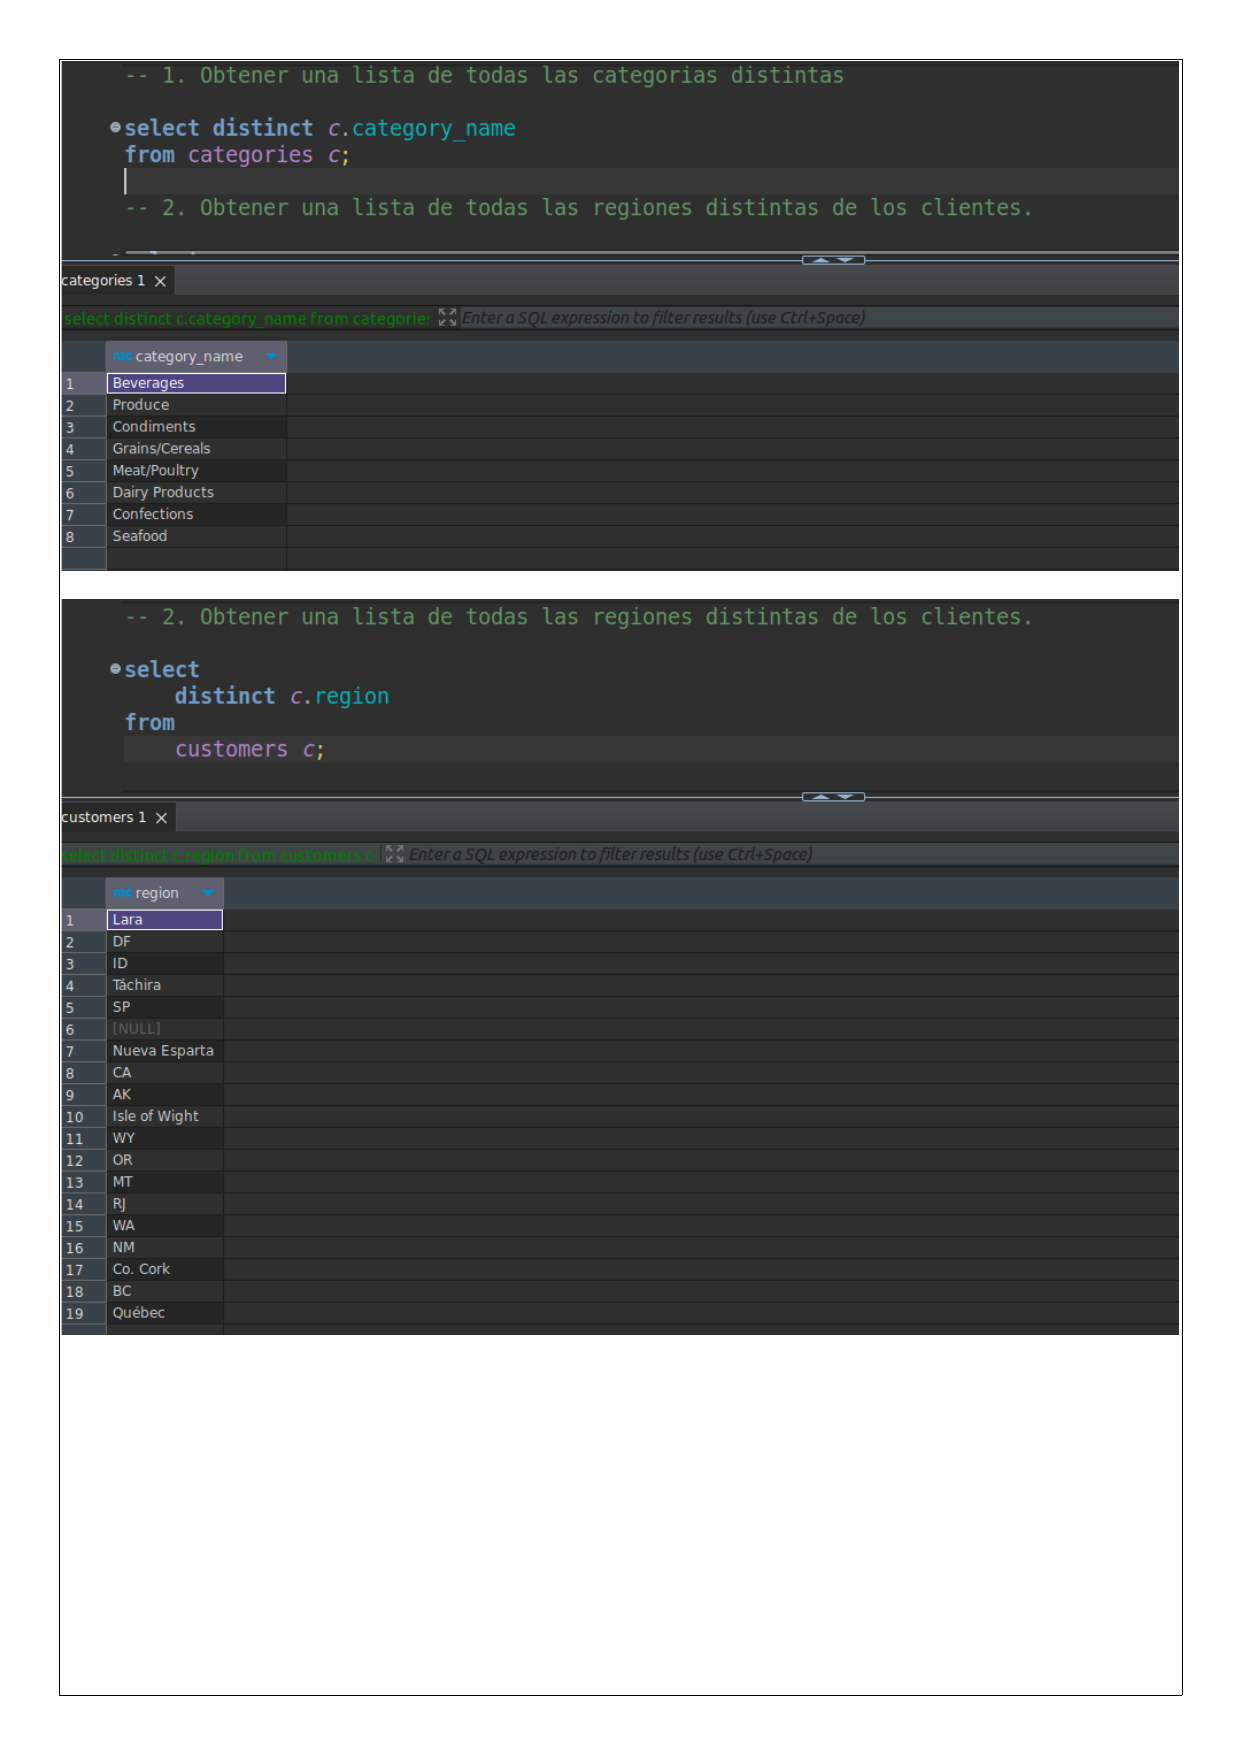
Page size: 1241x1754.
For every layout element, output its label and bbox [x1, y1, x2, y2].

picture [61, 599, 1179, 1335]
picture [61, 61, 1179, 571]
